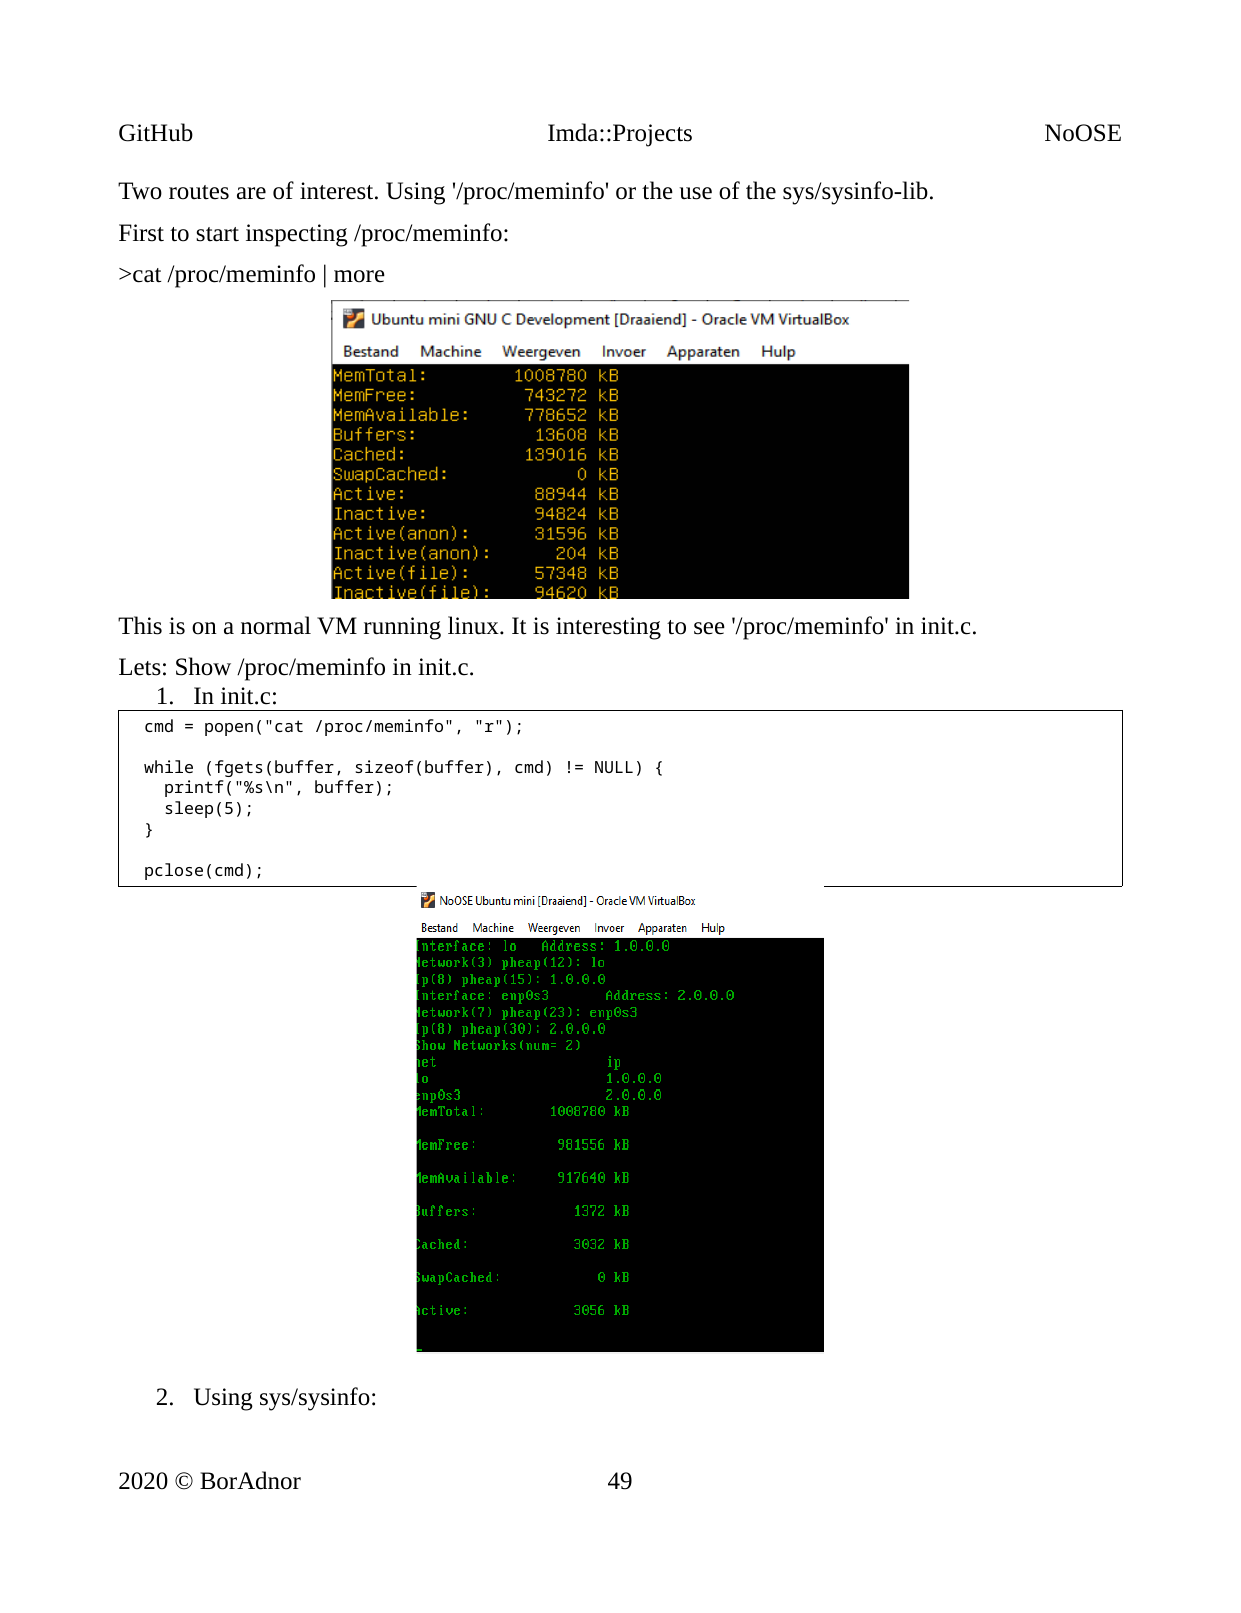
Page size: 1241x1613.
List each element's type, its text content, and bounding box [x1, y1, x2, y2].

picture [331, 300, 910, 599]
table_header cmd = popen("cat /proc/meminfo", "r"); while (fgets(buffer, sizeof(buffer), cmd) != NULL) { printf("%s\n", buffer); sleep(5); } pclose(cmd); [119, 711, 1122, 886]
text Lets: Show /proc/meminfo in init.c. [118, 652, 1122, 681]
text Two routes are of interest. Using '/proc/meminfo' or the use of the sys/sysinfo-lib. [118, 176, 1122, 205]
list Using sys/sysinfo: [156, 1382, 1122, 1411]
text >cat /proc/meminfo | more [118, 259, 1122, 288]
text This is on a normal VM running linux. It is interesting to see '/proc/meminfo' in init.c. [118, 611, 1122, 640]
picture [416, 886, 824, 1354]
list In init.c: [156, 681, 1122, 710]
text First to start inspecting /proc/meminfo: [118, 218, 1122, 246]
